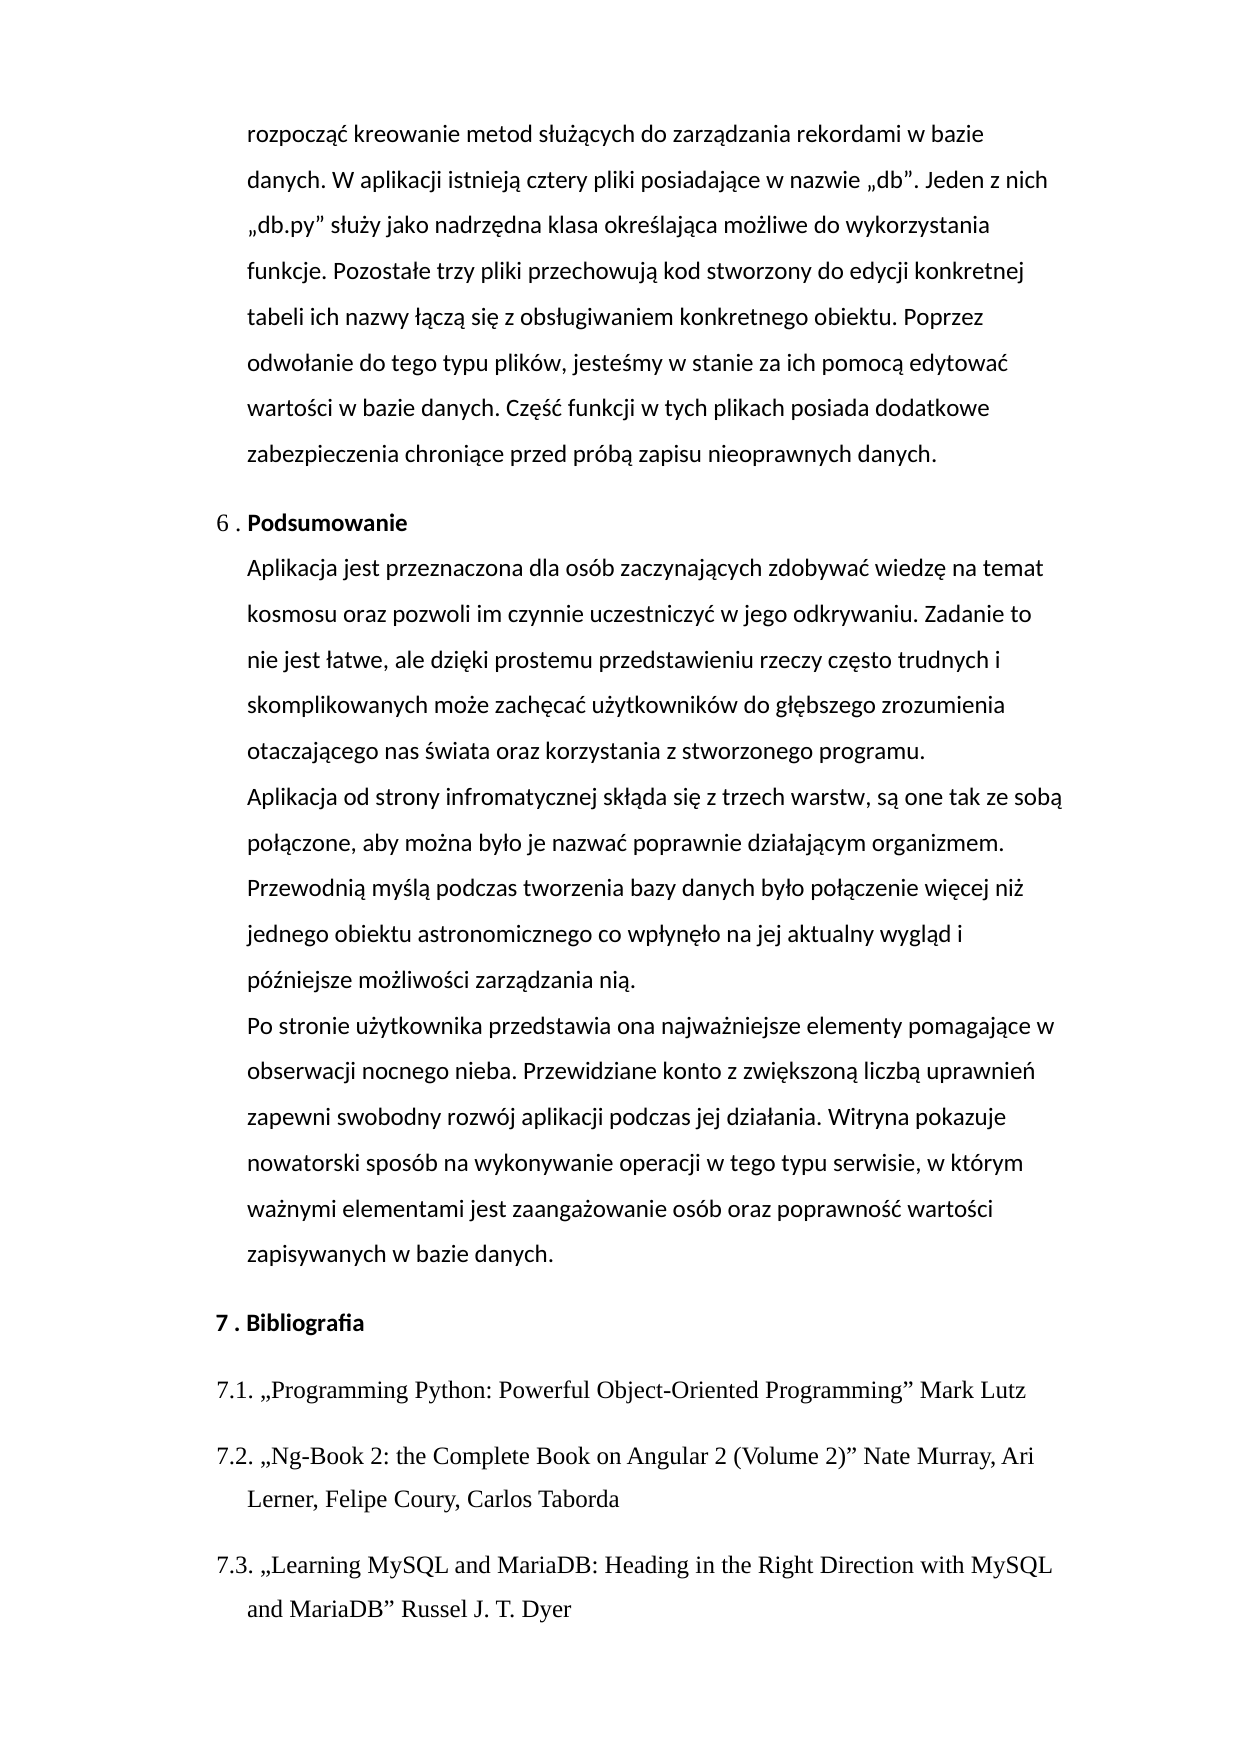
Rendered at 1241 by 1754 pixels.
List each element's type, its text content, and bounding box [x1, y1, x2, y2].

list „Learning MySQL and MariaDB: Heading in the Right Direction with MySQL and MariaDB” Russel J. T. Dyer [210, 1551, 1065, 1622]
list „Ng-Book 2: the Complete Book on Angular 2 (Volume 2)” Nate Murray, Ari Lerner, Felipe Coury, Carlos Taborda [210, 1441, 1065, 1513]
list Bibliografia [210, 1307, 1065, 1337]
list Podsumowanie Aplikacja jest przeznaczona dla osób zaczynających zdobywać wiedzę na temat kosmosu oraz pozwoli im czynnie uczestniczyć w jego odkrywaniu. Zadanie to nie jest łatwe, ale dzięki prostemu przedstawieniu rzeczy często trudnych i skomplikowanych może zachęcać użytkowników do głębszego zrozumienia otaczającego nas świata oraz korzystania z stworzonego programu. Aplikacja od strony infromatycznej skłąda się z trzech warstw, są one tak ze sobą połączone, aby można było je nazwać poprawnie działającym organizmem. Przewodnią myślą podczas tworzenia bazy danych było połączenie więcej niż jednego obiektu astronomicznego co wpłynęło na jej aktualny wygląd i późniejsze możliwości zarządzania nią. Po stronie użytkownika przedstawia ona najważniejsze elementy pomagające w obserwacji nocnego nieba. Przewidziane konto z zwiększoną liczbą uprawnień zapewni swobodny rozwój aplikacji podczas jej działania. Witryna pokazuje nowatorski sposób na wykonywanie operacji w tego typu serwisie, w którym ważnymi elementami jest zaangażowanie osób oraz poprawność wartości zapisywanych w bazie danych. [210, 507, 1065, 1269]
list „Programming Python: Powerful Object-Oriented Programming” Mark Lutz [210, 1376, 1065, 1404]
list rozpocząć kreowanie metod służących do zarządzania rekordami w bazie danych. W aplikacji istnieją cztery pliki posiadające w nazwie „db”. Jeden z nich „db.py” służy jako nadrzędna klasa określająca możliwe do wykorzystania funkcje. Pozostałe trzy pliki przechowują kod stworzony do edycji konkretnej tabeli ich nazwy łączą się z obsługiwaniem konkretnego obiektu. Poprzez odwołanie do tego typu plików, jesteśmy w stanie za ich pomocą edytować wartości w bazie danych. Część funkcji w tych plikach posiada dodatkowe zabezpieczenia chroniące przed próbą zapisu nieoprawnych danych. [210, 118, 1065, 469]
